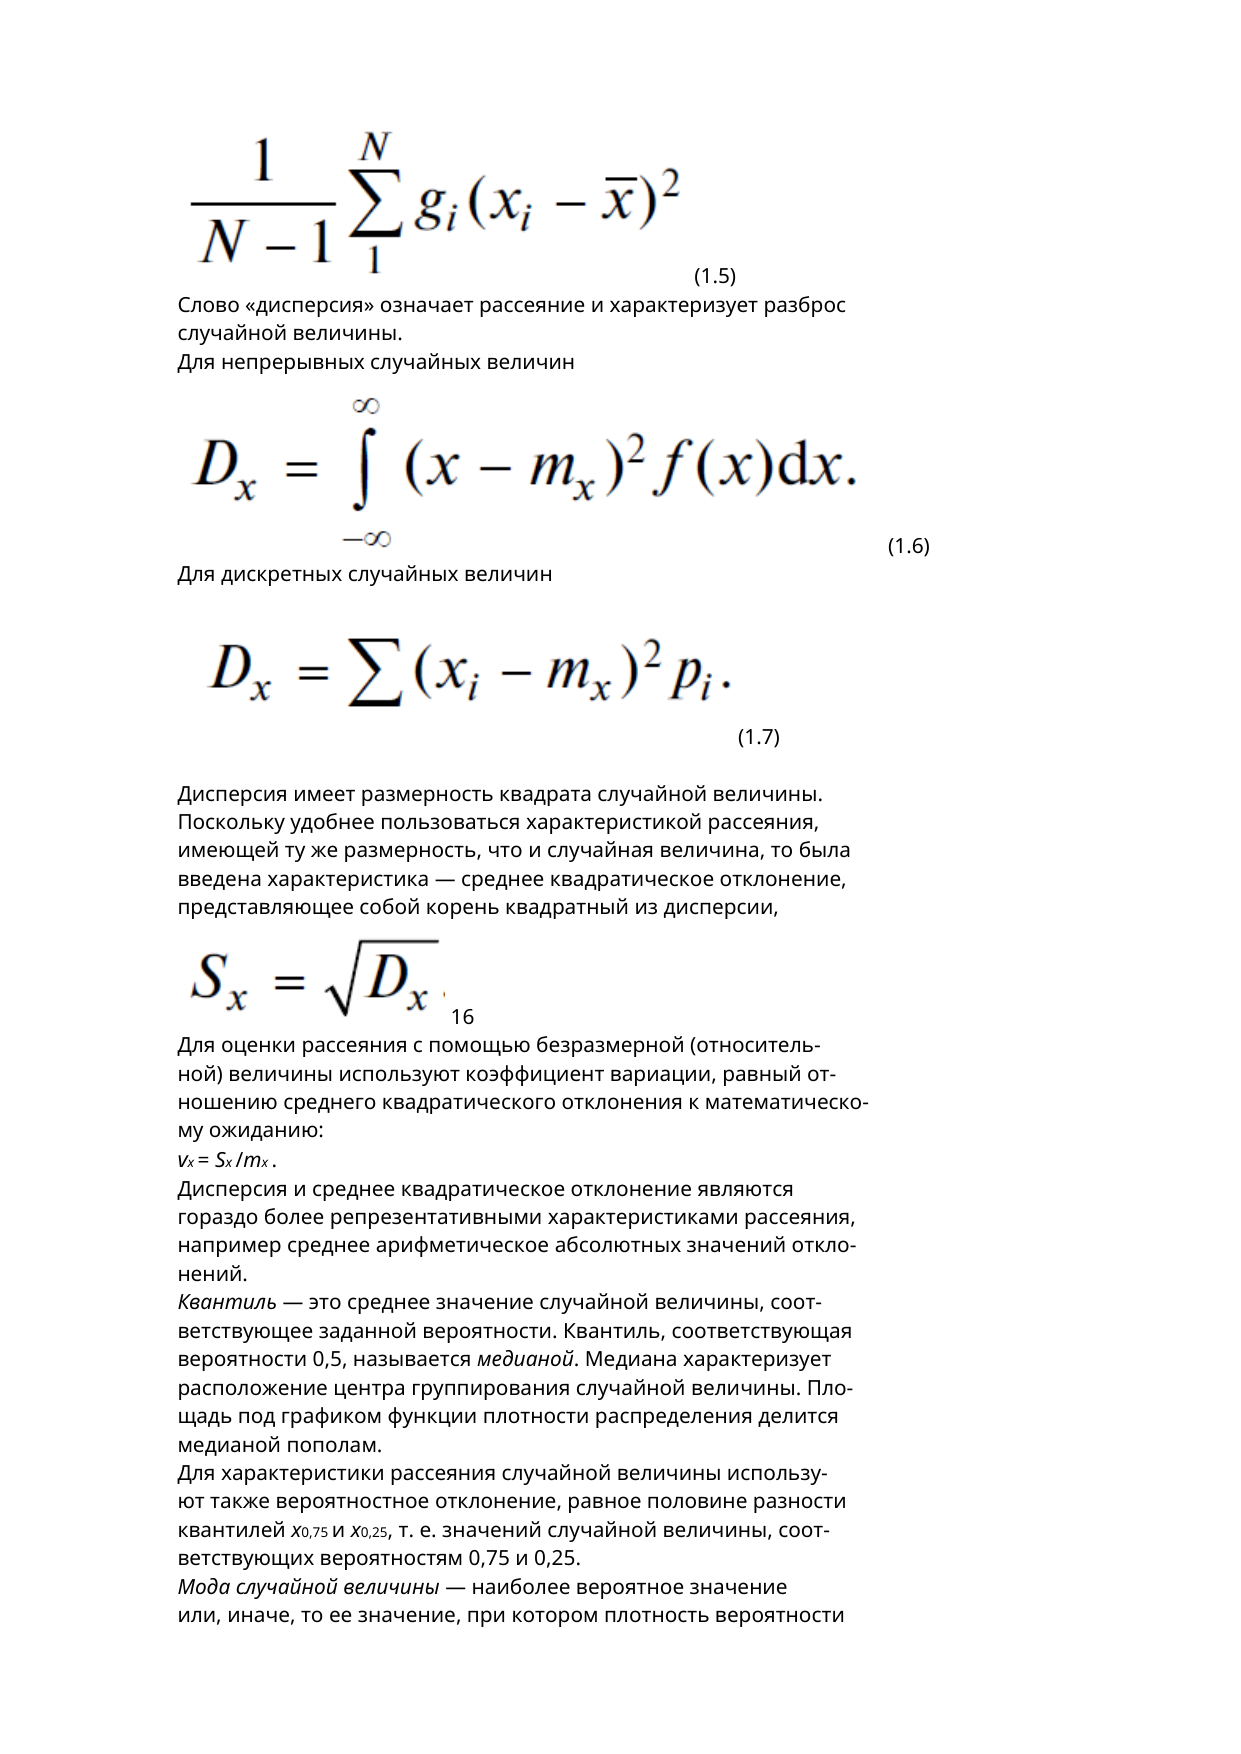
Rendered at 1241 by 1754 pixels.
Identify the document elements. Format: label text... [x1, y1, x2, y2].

text Поскольку удобнее пользоваться характеристикой рассеяния, [177, 807, 1152, 836]
text представляющее собой корень квадратный из дисперсии, [177, 892, 1152, 921]
text ют также вероятностное отклонение, равное половине разности [177, 1487, 1152, 1515]
text например среднее арифметическое абсолютных значений откло- [177, 1231, 1152, 1259]
text ветствующее заданной вероятности. Квантиль, соответствующая [177, 1316, 1152, 1344]
text Дисперсия и среднее квадратическое отклонение являются [177, 1174, 1152, 1202]
text (1.5) [177, 118, 1152, 290]
text Дисперсия имеет размерность квадрата случайной величины. [177, 779, 1152, 807]
text введена характеристика — среднее квадратическое отклонение, [177, 864, 1152, 892]
text Для непрерывных случайных величин [177, 347, 1152, 375]
text ной) величины используют коэффициент вариации, равный от- [177, 1059, 1152, 1087]
text случайной величины. [177, 318, 1152, 347]
text Мода случайной величины — наиболее вероятное значение [177, 1572, 1152, 1600]
text Слово «дисперсия» означает рассеяние и характеризует разброс [177, 290, 1152, 318]
text квантилей х0,75 и х0,25, т. е. значений случайной величины, соот- [177, 1515, 1152, 1543]
text Для оценки рассеяния с помощью безразмерной (относитель- [177, 1030, 1152, 1059]
text Для характеристики рассеяния случайной величины использу- [177, 1458, 1152, 1487]
text гораздо более репрезентативными характеристиками рассеяния, [177, 1202, 1152, 1231]
text vx = Sx /mx . [177, 1144, 1152, 1174]
text Для дискретных случайных величин [177, 559, 1152, 588]
text ношению среднего квадратического отклонения к математическо- [177, 1087, 1152, 1116]
text Квантиль — это среднее значение случайной величины, соот- [177, 1287, 1152, 1316]
text (1.7) [177, 588, 1152, 750]
text му ожиданию: [177, 1116, 1152, 1144]
text имеющей ту же размерность, что и случайная величина, то была [177, 836, 1152, 864]
text 16 [177, 921, 1152, 1030]
text нений. [177, 1259, 1152, 1287]
text медианой пополам. [177, 1430, 1152, 1458]
text щадь под графиком функции плотности распределения делится [177, 1401, 1152, 1430]
text (1.6) [177, 375, 1152, 559]
text или, иначе, то ее значение, при котором плотность вероятности [177, 1600, 1152, 1629]
text расположение центра группирования случайной величины. Пло- [177, 1373, 1152, 1401]
text ветствующих вероятностям 0,75 и 0,25. [177, 1543, 1152, 1572]
text вероятности 0,5, называется медианой. Медиана характеризует [177, 1344, 1152, 1373]
